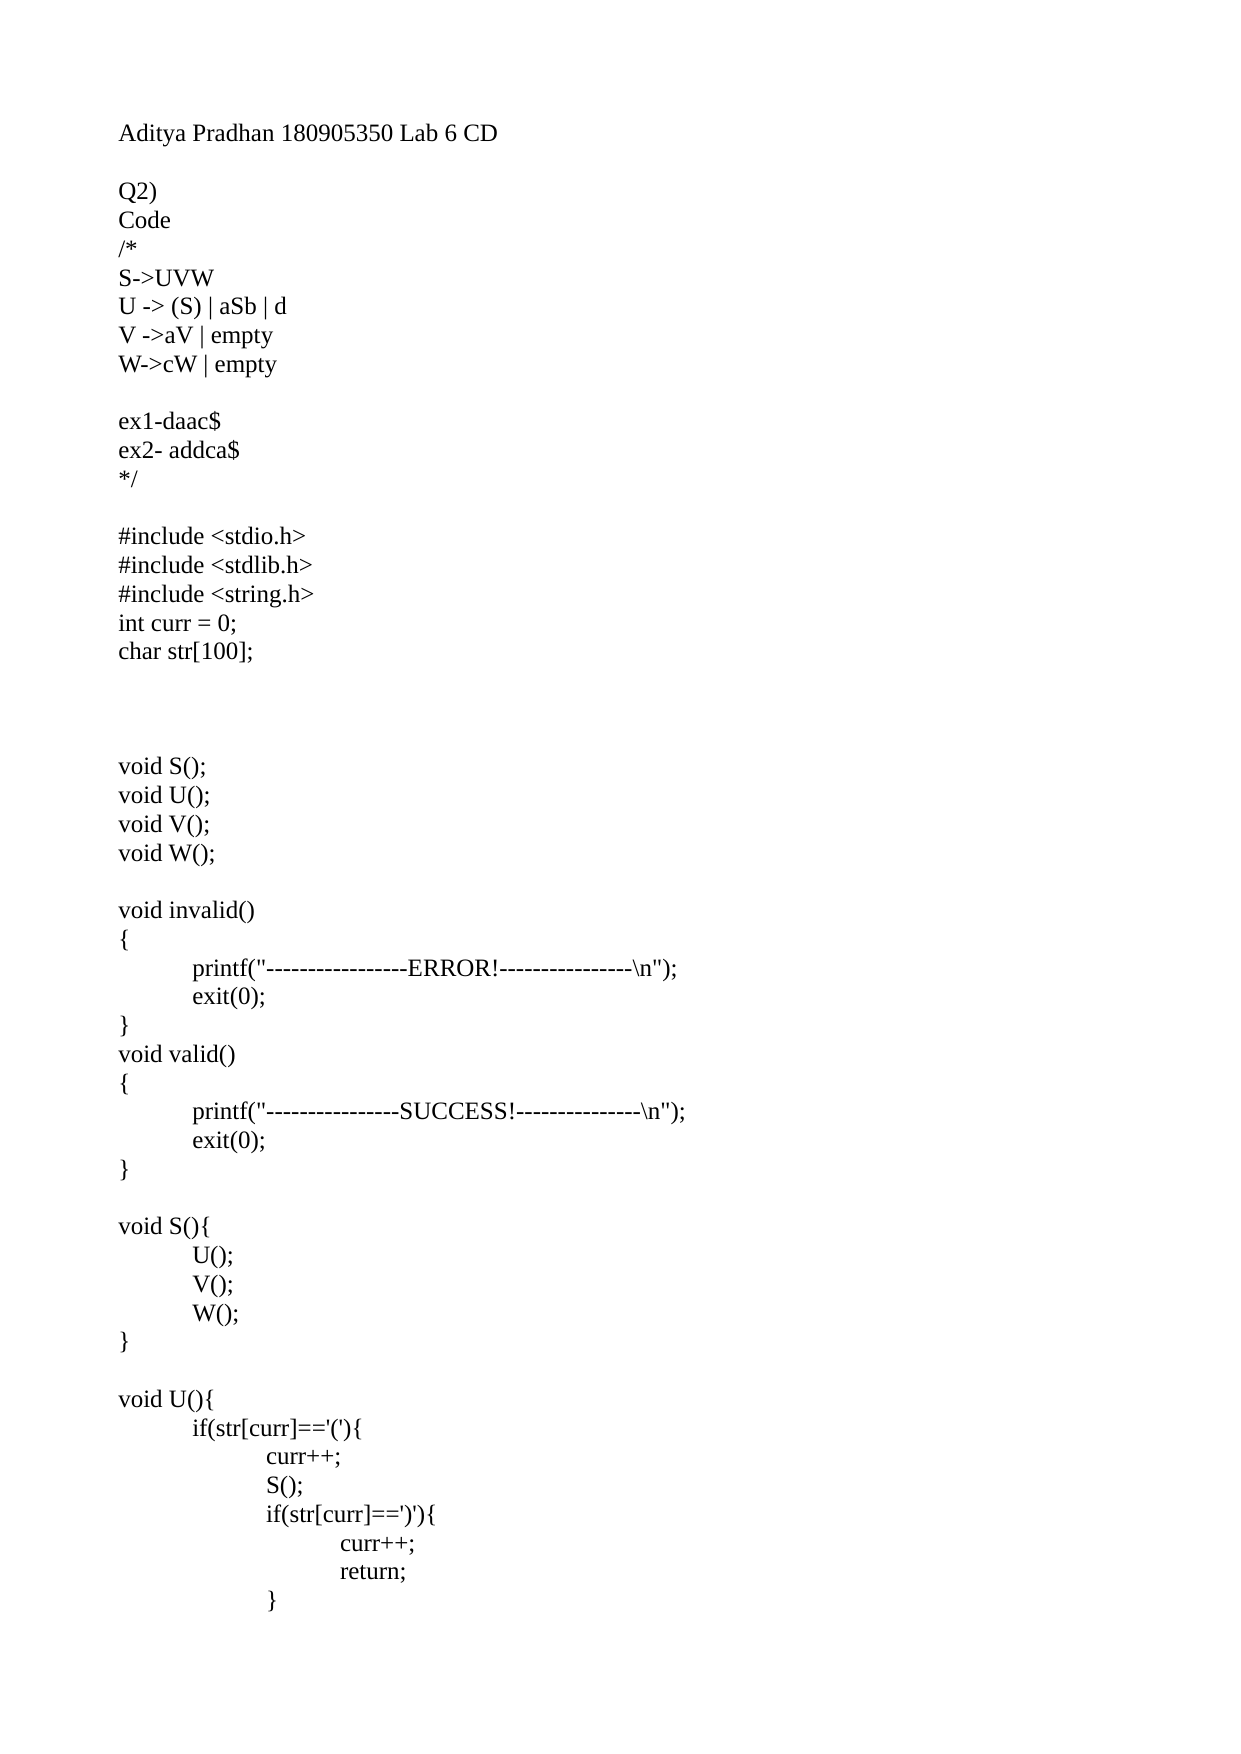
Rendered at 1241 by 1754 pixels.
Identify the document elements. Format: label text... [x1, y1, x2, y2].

text Q2) [118, 176, 1122, 205]
text void S(); [118, 751, 1122, 780]
text void U(){ [118, 1384, 1122, 1413]
text printf("----------------SUCCESS!---------------\n"); [118, 1096, 1122, 1125]
text /* [118, 234, 1122, 263]
text */ [118, 464, 1122, 493]
text } [118, 1154, 1122, 1183]
text #include <stdio.h> [118, 521, 1122, 550]
text U -> (S) | aSb | d [118, 291, 1122, 320]
text void invalid() [118, 895, 1122, 924]
text #include <string.h> [118, 579, 1122, 608]
text void W(); [118, 838, 1122, 866]
text void S(){ [118, 1211, 1122, 1240]
text } [118, 1585, 1122, 1614]
text ex1-daac$ [118, 406, 1122, 435]
text ex2- addca$ [118, 435, 1122, 464]
text S(); [118, 1470, 1122, 1499]
text if(str[curr]=='('){ [118, 1413, 1122, 1441]
text U(); [118, 1240, 1122, 1269]
text void valid() [118, 1039, 1122, 1068]
text char str[100]; [118, 636, 1122, 665]
text curr++; [118, 1441, 1122, 1470]
text V(); [118, 1269, 1122, 1298]
text curr++; [118, 1528, 1122, 1556]
text { [118, 1068, 1122, 1096]
text int curr = 0; [118, 608, 1122, 636]
text exit(0); [118, 981, 1122, 1010]
text V ->aV | empty [118, 320, 1122, 349]
text if(str[curr]==')'){ [118, 1499, 1122, 1528]
text printf("-----------------ERROR!----------------\n"); [118, 953, 1122, 981]
text void V(); [118, 809, 1122, 838]
text #include <stdlib.h> [118, 550, 1122, 579]
text } [118, 1010, 1122, 1039]
text exit(0); [118, 1125, 1122, 1154]
text return; [118, 1556, 1122, 1585]
text } [118, 1326, 1122, 1355]
text { [118, 924, 1122, 953]
text W(); [118, 1298, 1122, 1326]
text S->UVW [118, 263, 1122, 291]
text W->cW | empty [118, 349, 1122, 378]
text Code [118, 205, 1122, 234]
text void U(); [118, 780, 1122, 809]
